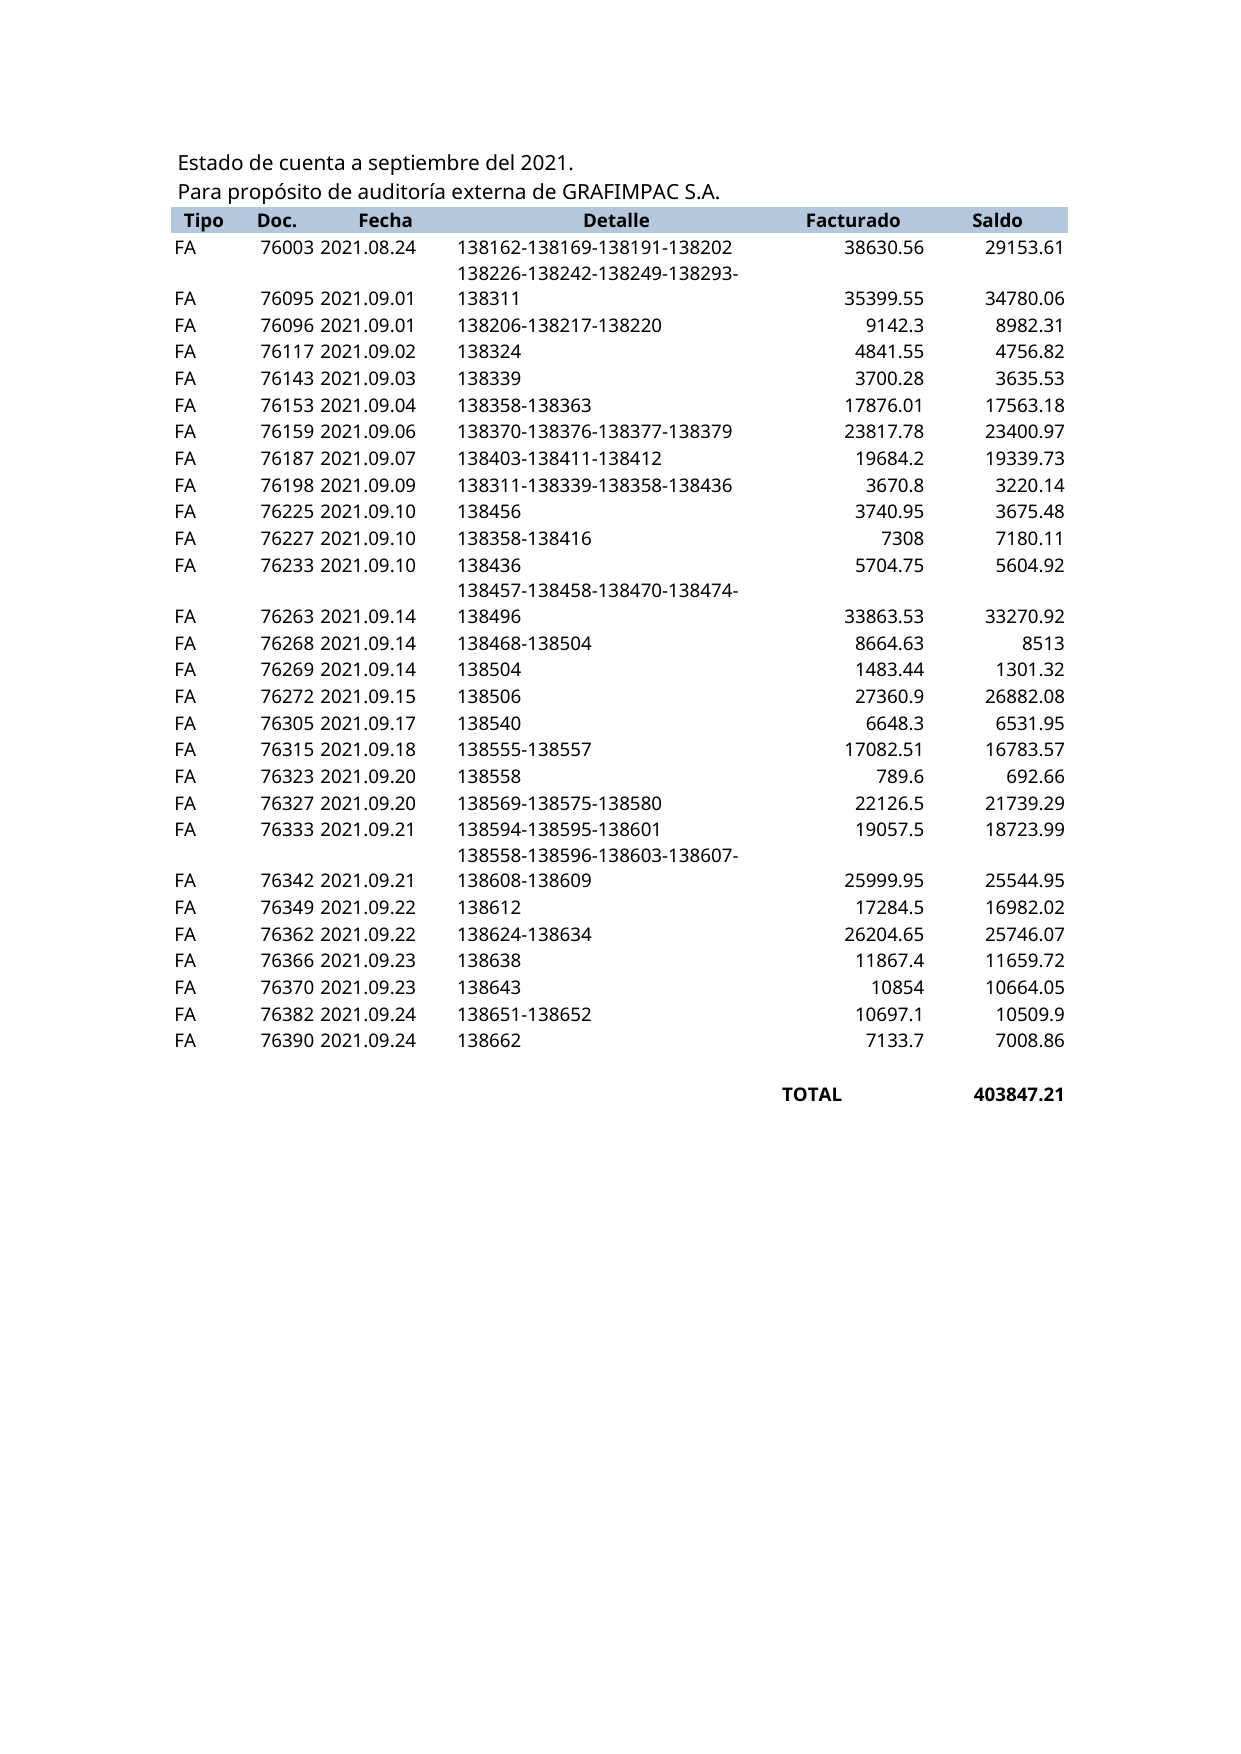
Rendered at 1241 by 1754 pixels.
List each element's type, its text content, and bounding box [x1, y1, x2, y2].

table_cell 2021.09.09 [317, 471, 454, 498]
table_cell 2021.09.23 [317, 946, 454, 973]
table_cell 10509.9 [927, 1000, 1068, 1026]
table_cell 19057.5 [779, 815, 927, 842]
table_cell 76305 [237, 709, 317, 735]
table_cell 138662 [454, 1026, 779, 1053]
table_cell 76096 [237, 311, 317, 338]
table_cell 2021.08.24 [317, 233, 454, 260]
table_cell 76323 [237, 762, 317, 789]
table_header Doc. [237, 207, 317, 233]
table_cell FA [171, 946, 237, 973]
table_cell 6648.3 [779, 709, 927, 735]
table_cell 27360.9 [779, 682, 927, 709]
table_cell 138638 [454, 946, 779, 973]
table_cell FA [171, 471, 237, 498]
table_cell FA [171, 893, 237, 920]
table_cell 76227 [237, 524, 317, 551]
table_cell FA [171, 578, 237, 629]
table_cell 3220.14 [927, 471, 1068, 498]
table_cell [927, 1053, 1068, 1080]
table_cell 76268 [237, 629, 317, 655]
table_cell 76390 [237, 1026, 317, 1053]
table_cell [317, 1106, 454, 1133]
table_cell 1483.44 [779, 655, 927, 682]
table_cell 11659.72 [927, 946, 1068, 973]
table_cell 34780.06 [927, 260, 1068, 311]
table_cell 76003 [237, 233, 317, 260]
table_cell 16783.57 [927, 735, 1068, 762]
table_cell 2021.09.18 [317, 735, 454, 762]
table_cell FA [171, 1026, 237, 1053]
table_cell 138206-138217-138220 [454, 311, 779, 338]
table_cell 26882.08 [927, 682, 1068, 709]
table_cell FA [171, 735, 237, 762]
table_cell FA [171, 418, 237, 444]
table_cell 3740.95 [779, 498, 927, 524]
table_cell 76342 [237, 842, 317, 893]
table_cell 8982.31 [927, 311, 1068, 338]
table_cell 3670.8 [779, 471, 927, 498]
table_cell 76187 [237, 444, 317, 471]
table_cell 403847.21 [927, 1080, 1068, 1106]
table_cell [317, 1053, 454, 1080]
table_cell 138651-138652 [454, 1000, 779, 1026]
table_cell 138358-138363 [454, 391, 779, 418]
table_cell 76362 [237, 920, 317, 946]
table_cell 2021.09.21 [317, 815, 454, 842]
table_cell [237, 1106, 317, 1133]
table_cell FA [171, 762, 237, 789]
table_cell 2021.09.14 [317, 578, 454, 629]
table_cell 9142.3 [779, 311, 927, 338]
table_cell FA [171, 260, 237, 311]
table_cell 2021.09.24 [317, 1026, 454, 1053]
table_cell 76333 [237, 815, 317, 842]
table_cell 76225 [237, 498, 317, 524]
table_cell FA [171, 815, 237, 842]
table_cell [779, 1106, 927, 1133]
table_cell 138540 [454, 709, 779, 735]
table_cell 76366 [237, 946, 317, 973]
table_cell [454, 1053, 779, 1080]
table_cell 17876.01 [779, 391, 927, 418]
table_cell FA [171, 524, 237, 551]
table_cell 138403-138411-138412 [454, 444, 779, 471]
table_cell 76117 [237, 338, 317, 364]
table_cell 138506 [454, 682, 779, 709]
table_header Saldo [927, 207, 1068, 233]
table_cell 2021.09.04 [317, 391, 454, 418]
table_cell 25999.95 [779, 842, 927, 893]
table_cell 6531.95 [927, 709, 1068, 735]
table_cell 25746.07 [927, 920, 1068, 946]
table_cell 17082.51 [779, 735, 927, 762]
table_cell 2021.09.22 [317, 920, 454, 946]
table_cell 16982.02 [927, 893, 1068, 920]
table_cell 138555-138557 [454, 735, 779, 762]
table_cell 2021.09.15 [317, 682, 454, 709]
table_cell FA [171, 842, 237, 893]
table_cell 76233 [237, 551, 317, 578]
table_cell 23817.78 [779, 418, 927, 444]
table_cell 138226-138242-138249-138293-138311 [454, 260, 779, 311]
table_cell 76263 [237, 578, 317, 629]
table_cell 10697.1 [779, 1000, 927, 1026]
table_cell 19339.73 [927, 444, 1068, 471]
table_cell 4756.82 [927, 338, 1068, 364]
table_cell 138612 [454, 893, 779, 920]
table_cell 76159 [237, 418, 317, 444]
table_cell 138504 [454, 655, 779, 682]
table_cell FA [171, 709, 237, 735]
table_cell 2021.09.20 [317, 789, 454, 815]
table_cell 3700.28 [779, 364, 927, 391]
table_cell 138162-138169-138191-138202 [454, 233, 779, 260]
table_cell 2021.09.17 [317, 709, 454, 735]
table_cell 76370 [237, 973, 317, 1000]
table_cell FA [171, 391, 237, 418]
table_cell 10854 [779, 973, 927, 1000]
table_cell FA [171, 920, 237, 946]
table_cell 21739.29 [927, 789, 1068, 815]
table_cell FA [171, 973, 237, 1000]
table_cell 11867.4 [779, 946, 927, 973]
table_cell 33863.53 [779, 578, 927, 629]
table_cell 2021.09.10 [317, 524, 454, 551]
table_cell FA [171, 364, 237, 391]
table_cell FA [171, 1000, 237, 1026]
table_cell 2021.09.10 [317, 498, 454, 524]
table_cell 26204.65 [779, 920, 927, 946]
table_cell 2021.09.23 [317, 973, 454, 1000]
table_cell 2021.09.03 [317, 364, 454, 391]
table_cell 33270.92 [927, 578, 1068, 629]
text Estado de cuenta a septiembre del 2021. [177, 148, 1063, 176]
table_header Detalle [454, 207, 779, 233]
table_cell [779, 1053, 927, 1080]
table_cell 4841.55 [779, 338, 927, 364]
table_cell FA [171, 789, 237, 815]
table_cell 2021.09.10 [317, 551, 454, 578]
table_cell 76153 [237, 391, 317, 418]
table_cell 138457-138458-138470-138474-138496 [454, 578, 779, 629]
table_cell 25544.95 [927, 842, 1068, 893]
table_cell 5604.92 [927, 551, 1068, 578]
table_cell 5704.75 [779, 551, 927, 578]
table_cell FA [171, 629, 237, 655]
table_cell 2021.09.24 [317, 1000, 454, 1026]
table_cell 7308 [779, 524, 927, 551]
table_cell 22126.5 [779, 789, 927, 815]
table_cell 138370-138376-138377-138379 [454, 418, 779, 444]
table_cell 8513 [927, 629, 1068, 655]
table_cell 76327 [237, 789, 317, 815]
table_cell [927, 1106, 1068, 1133]
table_cell 2021.09.01 [317, 260, 454, 311]
table_cell 789.6 [779, 762, 927, 789]
table_cell 138569-138575-138580 [454, 789, 779, 815]
table_cell 76095 [237, 260, 317, 311]
table_cell 76269 [237, 655, 317, 682]
table_cell 2021.09.01 [317, 311, 454, 338]
table_cell 692.66 [927, 762, 1068, 789]
table_cell 138468-138504 [454, 629, 779, 655]
table_header Tipo [171, 207, 237, 233]
table_cell FA [171, 551, 237, 578]
table_cell [317, 1080, 454, 1106]
table_cell 138558-138596-138603-138607-138608-138609 [454, 842, 779, 893]
table_cell 2021.09.14 [317, 655, 454, 682]
table_cell 2021.09.21 [317, 842, 454, 893]
table_cell 138624-138634 [454, 920, 779, 946]
table_cell 3635.53 [927, 364, 1068, 391]
table_cell [454, 1106, 779, 1133]
table_cell 138558 [454, 762, 779, 789]
table_cell 10664.05 [927, 973, 1068, 1000]
table_cell 17563.18 [927, 391, 1068, 418]
table_cell 35399.55 [779, 260, 927, 311]
table_cell 138594-138595-138601 [454, 815, 779, 842]
table_cell 19684.2 [779, 444, 927, 471]
table_cell 76272 [237, 682, 317, 709]
table_cell [237, 1080, 317, 1106]
table_cell 2021.09.02 [317, 338, 454, 364]
table_cell 138643 [454, 973, 779, 1000]
table_header Fecha [317, 207, 454, 233]
table_cell 2021.09.22 [317, 893, 454, 920]
table_cell 1301.32 [927, 655, 1068, 682]
table_cell 7133.7 [779, 1026, 927, 1053]
table_cell 138324 [454, 338, 779, 364]
table_cell 29153.61 [927, 233, 1068, 260]
table_cell 76382 [237, 1000, 317, 1026]
table_cell 8664.63 [779, 629, 927, 655]
table_cell FA [171, 233, 237, 260]
text Para propósito de auditoría externa de GRAFIMPAC S.A. [177, 177, 1063, 206]
table_cell 138456 [454, 498, 779, 524]
table_cell 38630.56 [779, 233, 927, 260]
table_cell TOTAL [779, 1080, 927, 1106]
table_cell 138436 [454, 551, 779, 578]
table_cell 7180.11 [927, 524, 1068, 551]
table_cell FA [171, 655, 237, 682]
table_cell 23400.97 [927, 418, 1068, 444]
table_cell [171, 1080, 237, 1106]
table_cell 76315 [237, 735, 317, 762]
table_header Facturado [779, 207, 927, 233]
table_cell FA [171, 444, 237, 471]
table_cell 7008.86 [927, 1026, 1068, 1053]
table_cell [237, 1053, 317, 1080]
table_cell 138311-138339-138358-138436 [454, 471, 779, 498]
table_cell 18723.99 [927, 815, 1068, 842]
table_cell FA [171, 498, 237, 524]
table_cell 2021.09.07 [317, 444, 454, 471]
table_cell 2021.09.14 [317, 629, 454, 655]
table_cell FA [171, 682, 237, 709]
table_cell 2021.09.06 [317, 418, 454, 444]
table_cell FA [171, 338, 237, 364]
table_cell 2021.09.20 [317, 762, 454, 789]
table_cell 138339 [454, 364, 779, 391]
table_cell 76349 [237, 893, 317, 920]
table_cell 76198 [237, 471, 317, 498]
table_cell 138358-138416 [454, 524, 779, 551]
table_cell 76143 [237, 364, 317, 391]
table_cell [454, 1080, 779, 1106]
table_cell [171, 1106, 237, 1133]
table_cell 17284.5 [779, 893, 927, 920]
table_cell FA [171, 311, 237, 338]
table_cell [171, 1053, 237, 1080]
table_cell 3675.48 [927, 498, 1068, 524]
